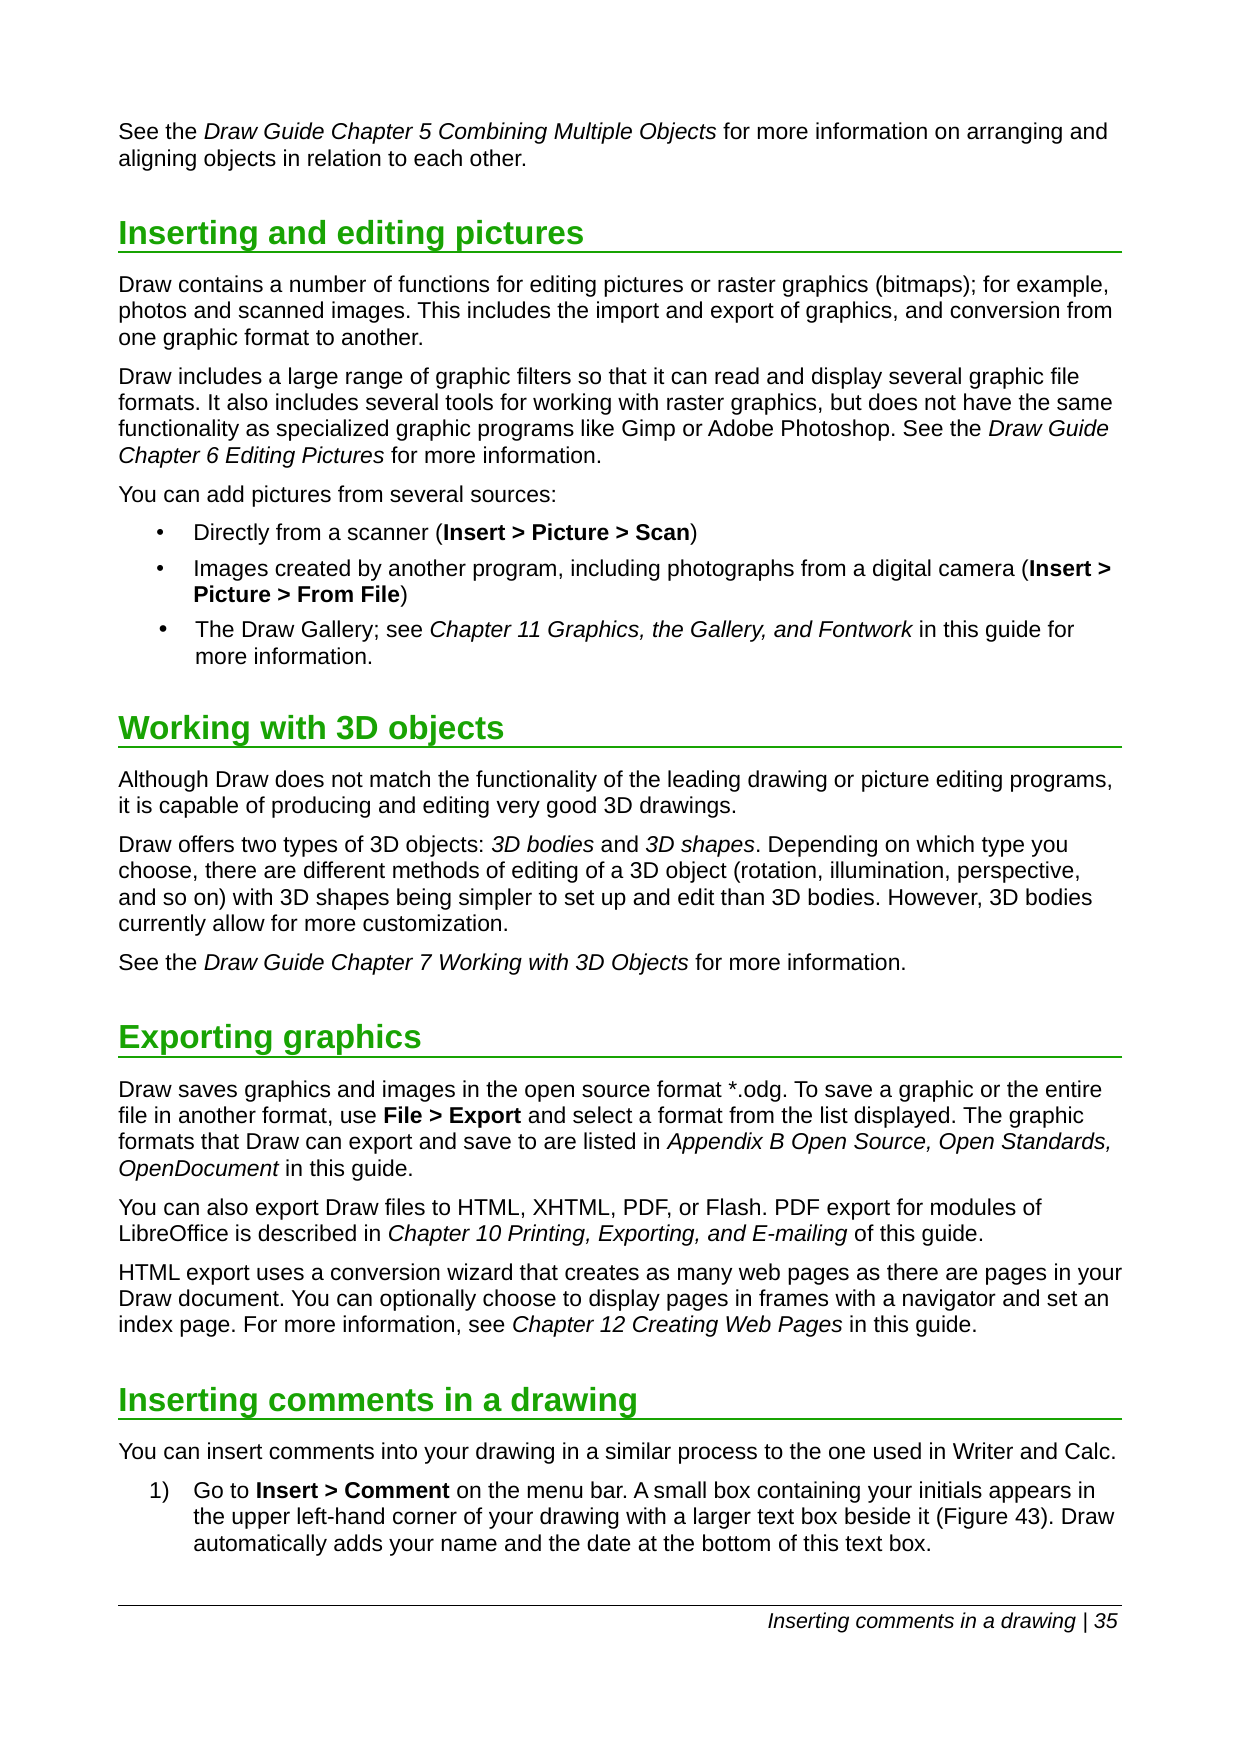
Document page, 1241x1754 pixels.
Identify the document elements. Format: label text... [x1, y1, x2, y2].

subtitle Inserting and editing pictures [118, 213, 1122, 251]
text HTML export uses a conversion wizard that creates as many web pages as there are pages in your Draw document. You can optionally choose to display pages in frames with a navigator and set an index page. For more information, see Chapter 12 Creating Web Pages in this guide. [118, 1259, 1122, 1338]
text See the Draw Guide Chapter 7 Working with 3D Objects for more information. [118, 949, 1122, 975]
text Draw contains a number of functions for editing pictures or raster graphics (bitmaps); for example, photos and scanned images. This includes the import and export of graphics, and conversion from one graphic format to another. [118, 271, 1122, 350]
text Draw saves graphics and images in the open source format *.odg. To save a graphic or the entire file in another format, use File > Export and select a format from the list displayed. The graphic formats that Draw can export and save to are listed in Appendix B Open Source, Open Standards, OpenDocument in this guide. [118, 1076, 1122, 1181]
text Draw offers two types of 3D objects: 3D bodies and 3D shapes. Depending on which type you choose, there are different methods of editing of a 3D object (rotation, illumination, perspective, and so on) with 3D shapes being simpler to set up and edit than 3D bodies. However, 3D bodies currently allow for more customization. [118, 831, 1122, 937]
subtitle Inserting comments in a drawing [118, 1380, 1122, 1418]
list The Draw Gallery; see Chapter 11 Graphics, the Gallery, and Fontwork in this guide for more information. [156, 616, 1122, 669]
text Draw includes a large range of graphic filters so that it can read and display several graphic file formats. It also includes several tools for working with raster graphics, but does not have the same functionality as specialized graphic programs like Gimp or Adobe Photoshop. See the Draw Guide Chapter 6 Editing Pictures for more information. [118, 363, 1122, 468]
list Go to Insert > Comment on the menu bar. A small box containing your initials appears in the upper left-hand corner of your drawing with a larger text box beside it (Figure 43). Draw automatically adds your name and the date at the bottom of this text box. [169, 1477, 1122, 1556]
text Although Draw does not match the functionality of the leading drawing or picture editing programs, it is capable of producing and editing very good 3D drawings. [118, 766, 1122, 819]
list Directly from a scanner (Insert > Picture > Scan) [156, 519, 1122, 546]
subtitle Exporting graphics [118, 1017, 1122, 1056]
subtitle Working with 3D objects [118, 708, 1122, 746]
text See the Draw Guide Chapter 5 Combining Multiple Objects for more information on arranging and aligning objects in relation to each other. [118, 118, 1122, 171]
list Images created by another program, including photographs from a digital camera (Insert > Picture > From File) [156, 554, 1122, 607]
text You can add pictures from several sources: [118, 481, 1122, 507]
text You can also export Draw files to HTML, XHTML, PDF, or Flash. PDF export for modules of LibreOffice is described in Chapter 10 Printing, Exporting, and E-mailing of this guide. [118, 1193, 1122, 1246]
text You can insert comments into your drawing in a similar process to the one used in Writer and Calc. [118, 1438, 1122, 1464]
